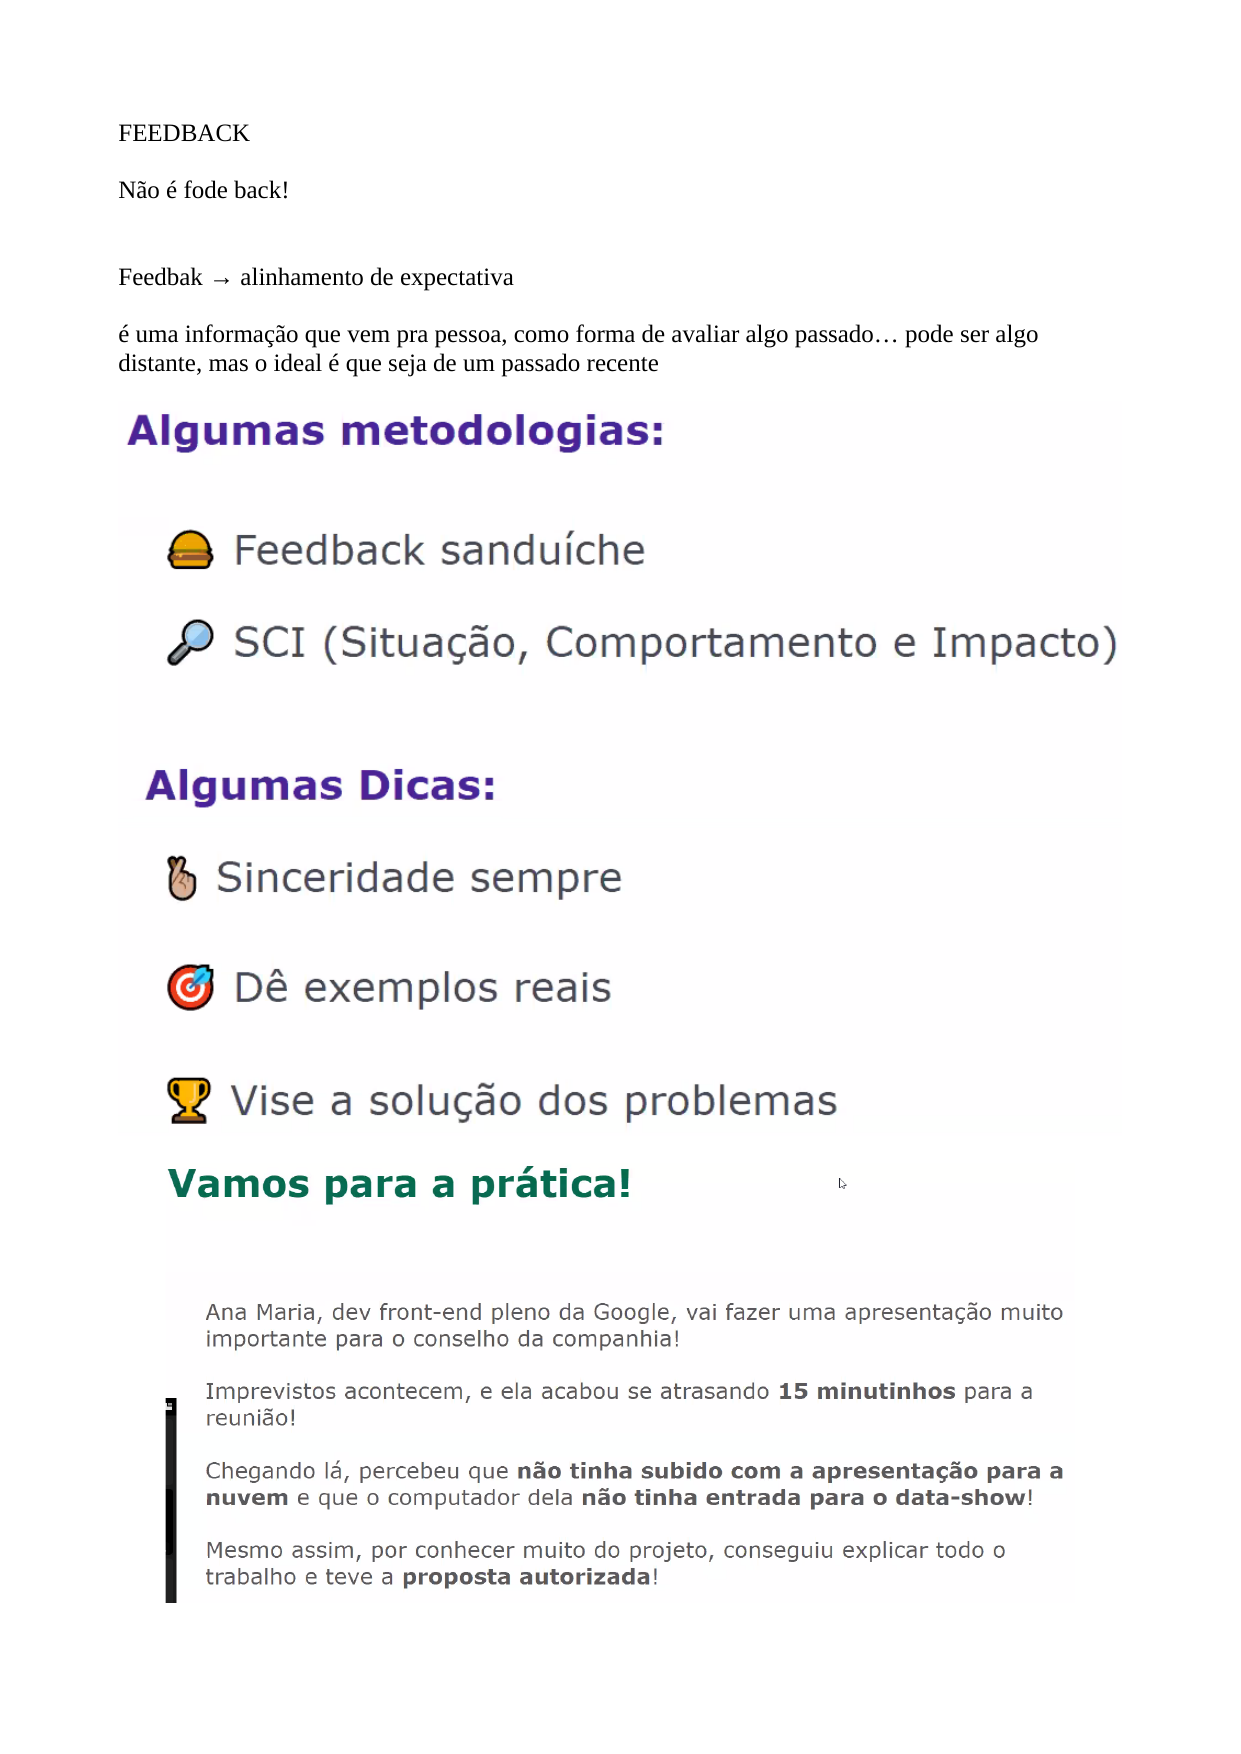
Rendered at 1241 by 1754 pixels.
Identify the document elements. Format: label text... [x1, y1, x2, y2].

text FEEDBACK [118, 118, 1122, 147]
text Não é fode back! [118, 176, 1122, 204]
picture [118, 401, 1123, 1136]
text Feedbak → alinhamento de expectativa [118, 262, 1122, 291]
text é uma informação que vem pra pessoa, como forma de avaliar algo passado… pode ser algo distante, mas o ideal é que seja de um passado recente [118, 319, 1122, 377]
picture [165, 1163, 1075, 1603]
